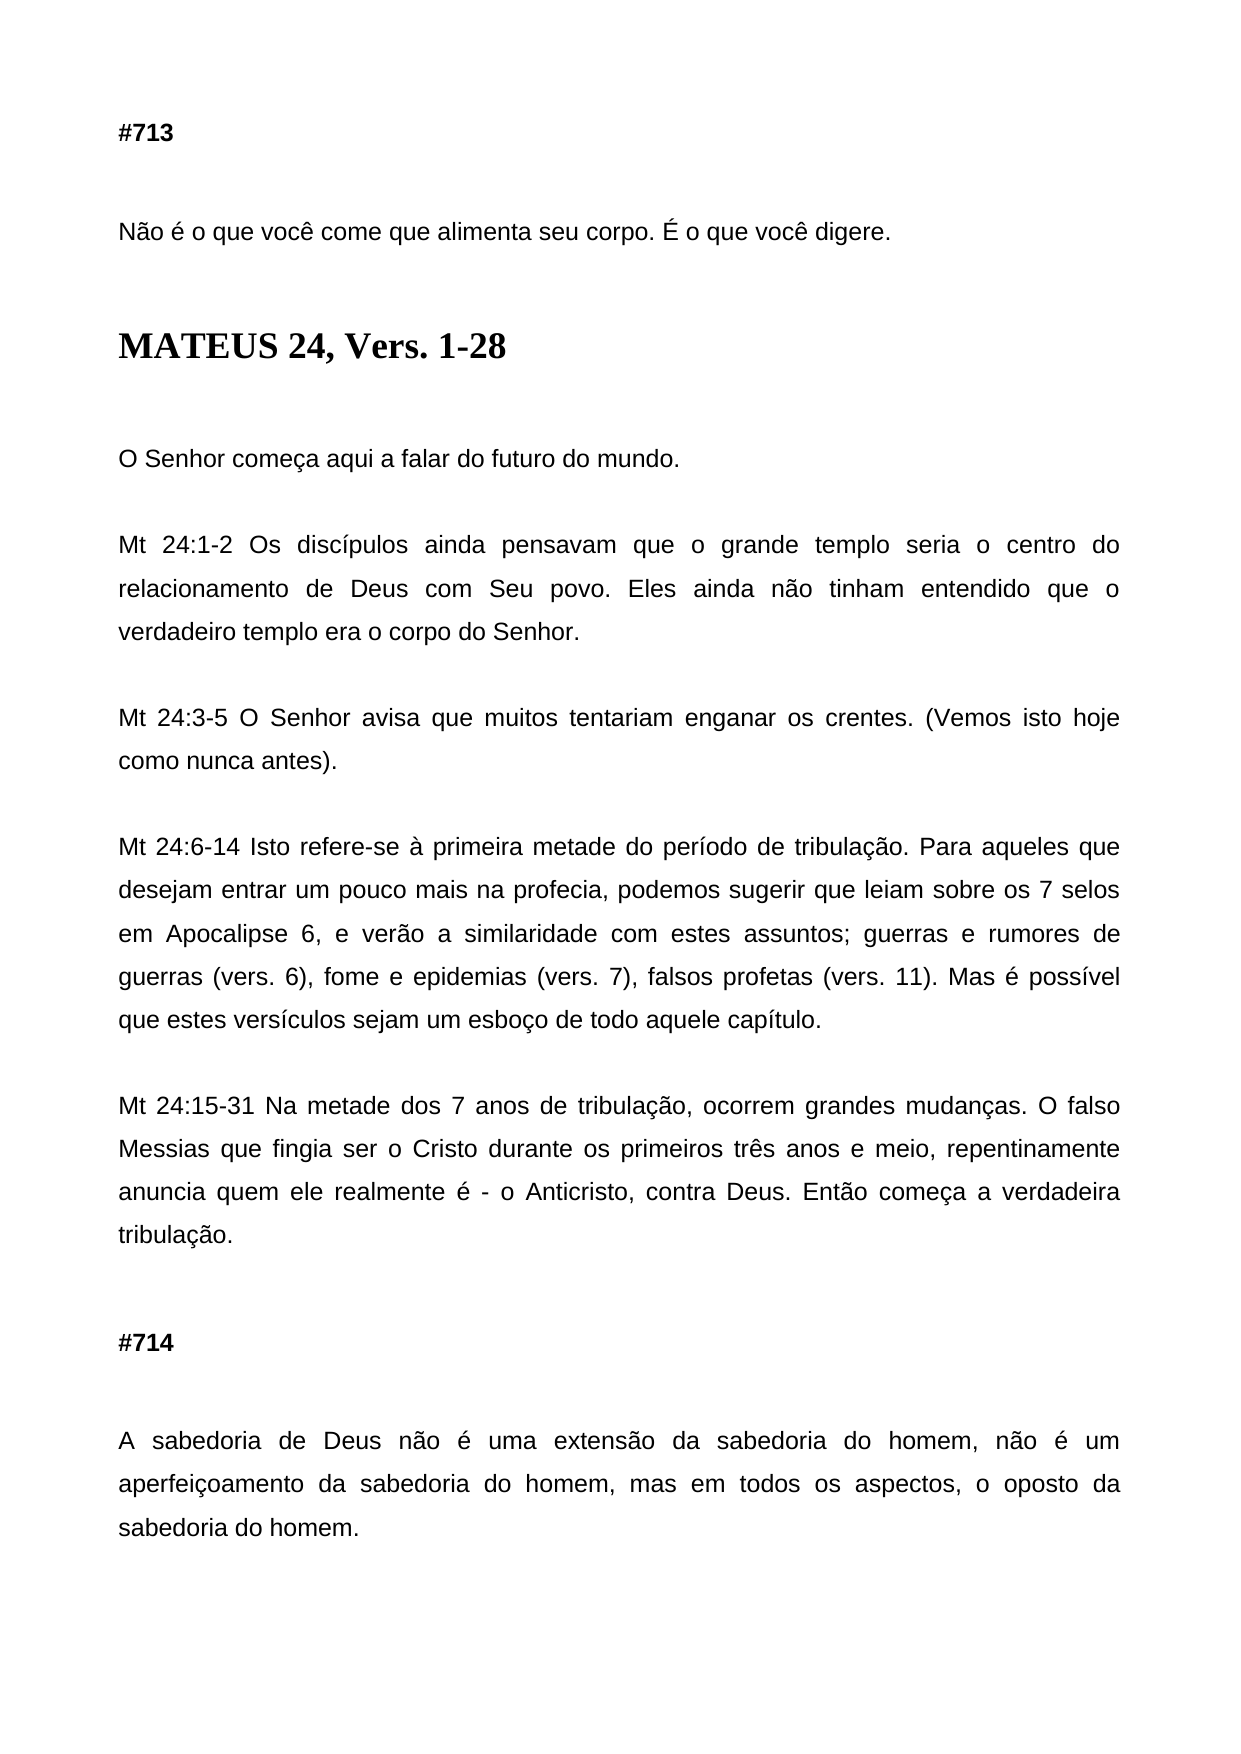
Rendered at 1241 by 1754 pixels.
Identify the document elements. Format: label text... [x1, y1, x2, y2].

subtitle #714 [118, 1328, 1122, 1356]
text Mt 24:3-5 O Senhor avisa que muitos tentariam enganar os crentes. (Vemos isto hoje como nunca antes). [118, 703, 1122, 775]
text Mt 24:15-31 Na metade dos 7 anos de tribulação, ocorrem grandes mudanças. O falso Messias que fingia ser o Cristo durante os primeiros três anos e meio, repentinamente anuncia quem ele realmente é - o Anticristo, contra Deus. Então começa a verdadeira tribulação. [118, 1091, 1122, 1249]
subtitle MATEUS 24, Vers. 1-28 [118, 324, 1122, 367]
text Mt 24:6-14 Isto refere-se à primeira metade do período de tribulação. Para aqueles que desejam entrar um pouco mais na profecia, podemos sugerir que leiam sobre os 7 selos em Apocalipse 6, e verão a similaridade com estes assuntos; guerras e rumores de guerras (vers. 6), fome e epidemias (vers. 7), falsos profetas (vers. 11). Mas é possível que estes versículos sejam um esboço de todo aquele capítulo. [118, 832, 1122, 1034]
text A sabedoria de Deus não é uma extensão da sabedoria do homem, não é um aperfeiçoamento da sabedoria do homem, mas em todos os aspectos, o oposto da sabedoria do homem. [118, 1426, 1122, 1541]
text Mt 24:1-2 Os discípulos ainda pensavam que o grande templo seria o centro do relacionamento de Deus com Seu povo. Eles ainda não tinham entendido que o verdadeiro templo era o corpo do Senhor. [118, 531, 1122, 646]
subtitle #713 [118, 118, 1122, 147]
text O Senhor começa aqui a falar do futuro do mundo. [118, 444, 1122, 473]
text Não é o que você come que alimenta seu corpo. É o que você digere. [118, 217, 1122, 246]
